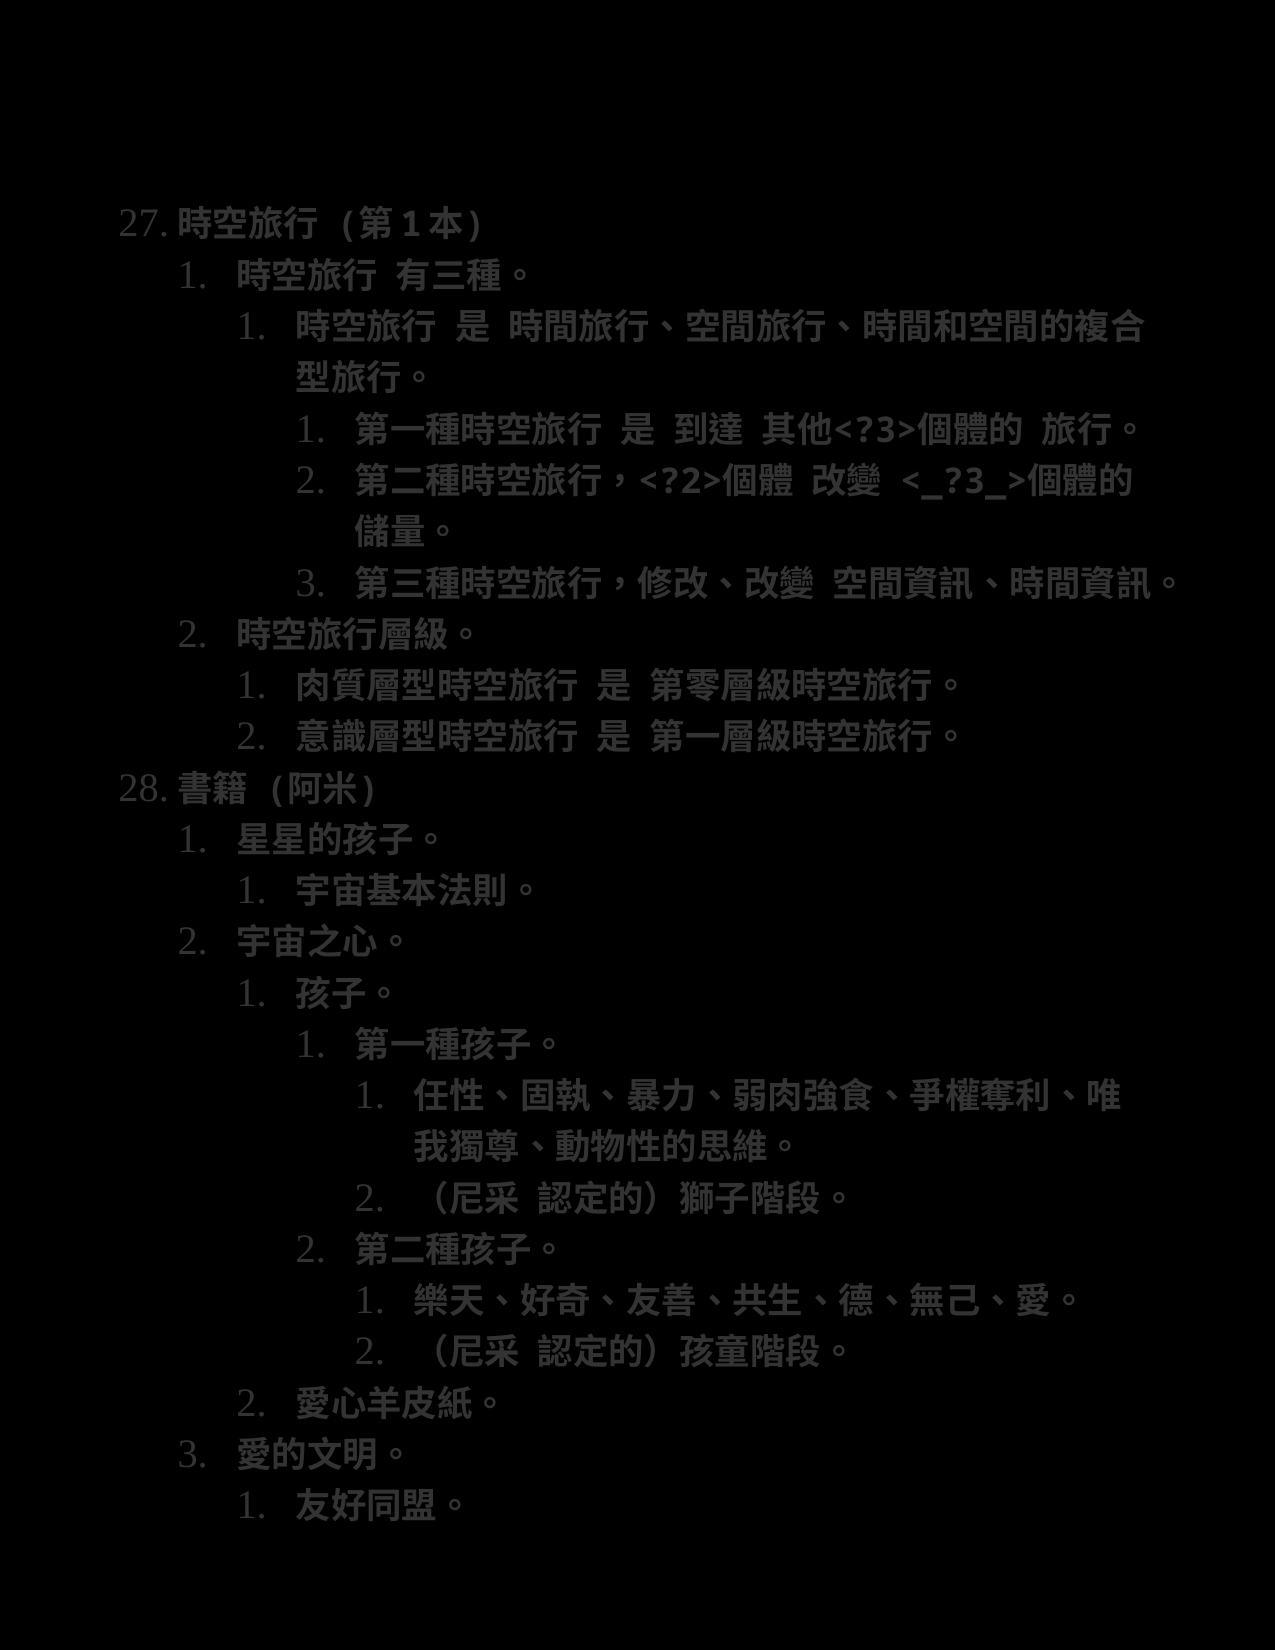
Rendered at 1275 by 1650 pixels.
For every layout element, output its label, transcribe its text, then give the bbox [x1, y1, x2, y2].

list 時空旅行 有三種。 [177, 247, 1157, 298]
list 愛的文明。 [177, 1426, 1157, 1477]
list 時空旅行層級。 [177, 606, 1157, 657]
list 宇宙基本法則。 [236, 862, 1157, 914]
list （尼采 認定的）獅子階段。 [354, 1170, 1157, 1221]
list 第一種孩子。 [295, 1016, 1157, 1067]
list 時空旅行 (第1本) [118, 196, 1157, 247]
list 第一種時空旅行 是 到達 其他<?3>個體的 旅行。 [295, 401, 1157, 452]
list （尼采 認定的）孩童階段。 [354, 1324, 1157, 1375]
list 肉質層型時空旅行 是 第零層級時空旅行。 [236, 657, 1157, 709]
list 時空旅行 是 時間旅行、空間旅行、時間和空間的複合型旅行。 [236, 298, 1157, 401]
list 第二種孩子。 [295, 1221, 1157, 1272]
list 意識層型時空旅行 是 第一層級時空旅行。 [236, 709, 1157, 760]
list 書籍 (阿米) [118, 760, 1157, 811]
list 樂天、好奇、友善、共生、德、無己、愛。 [354, 1272, 1157, 1324]
list 愛心羊皮紙。 [236, 1375, 1157, 1426]
list 孩子。 [236, 965, 1157, 1016]
list 宇宙之心。 [177, 914, 1157, 965]
list 友好同盟。 [236, 1477, 1157, 1529]
list 星星的孩子。 [177, 811, 1157, 862]
list 第三種時空旅行，修改、改變 空間資訊、時間資訊。 [295, 555, 1157, 606]
list 任性、固執、暴力、弱肉強食、爭權奪利、唯我獨尊、動物性的思維。 [354, 1067, 1157, 1170]
list 第二種時空旅行，<?2>個體 改變 <_?3_>個體的 儲量。 [295, 452, 1157, 555]
